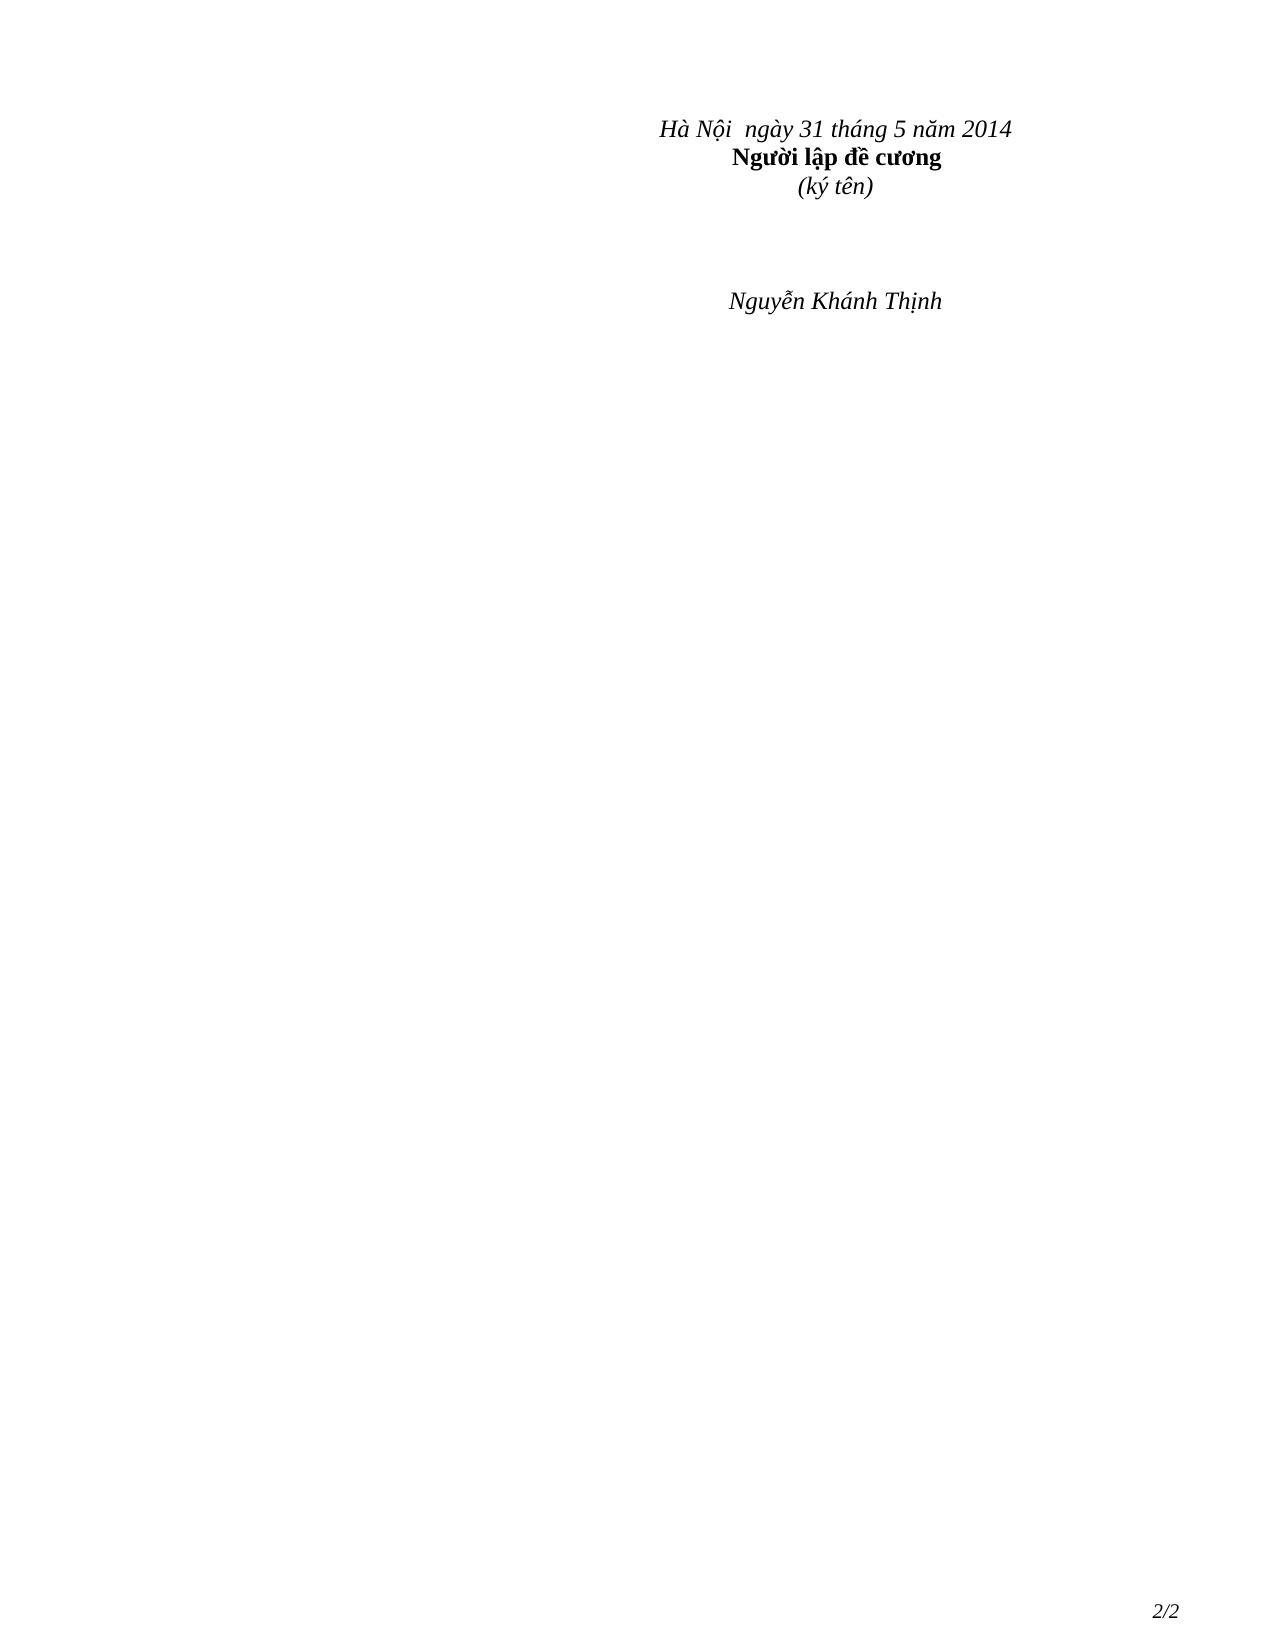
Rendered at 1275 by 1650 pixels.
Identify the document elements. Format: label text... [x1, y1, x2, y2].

text (ký tên) [492, 171, 1181, 200]
text Nguyễn Khánh Thịnh [492, 286, 1181, 315]
text Hà Nội ngày 31 tháng 5 năm 2014 [492, 114, 1181, 142]
text Người lập đề cương [492, 142, 1181, 171]
